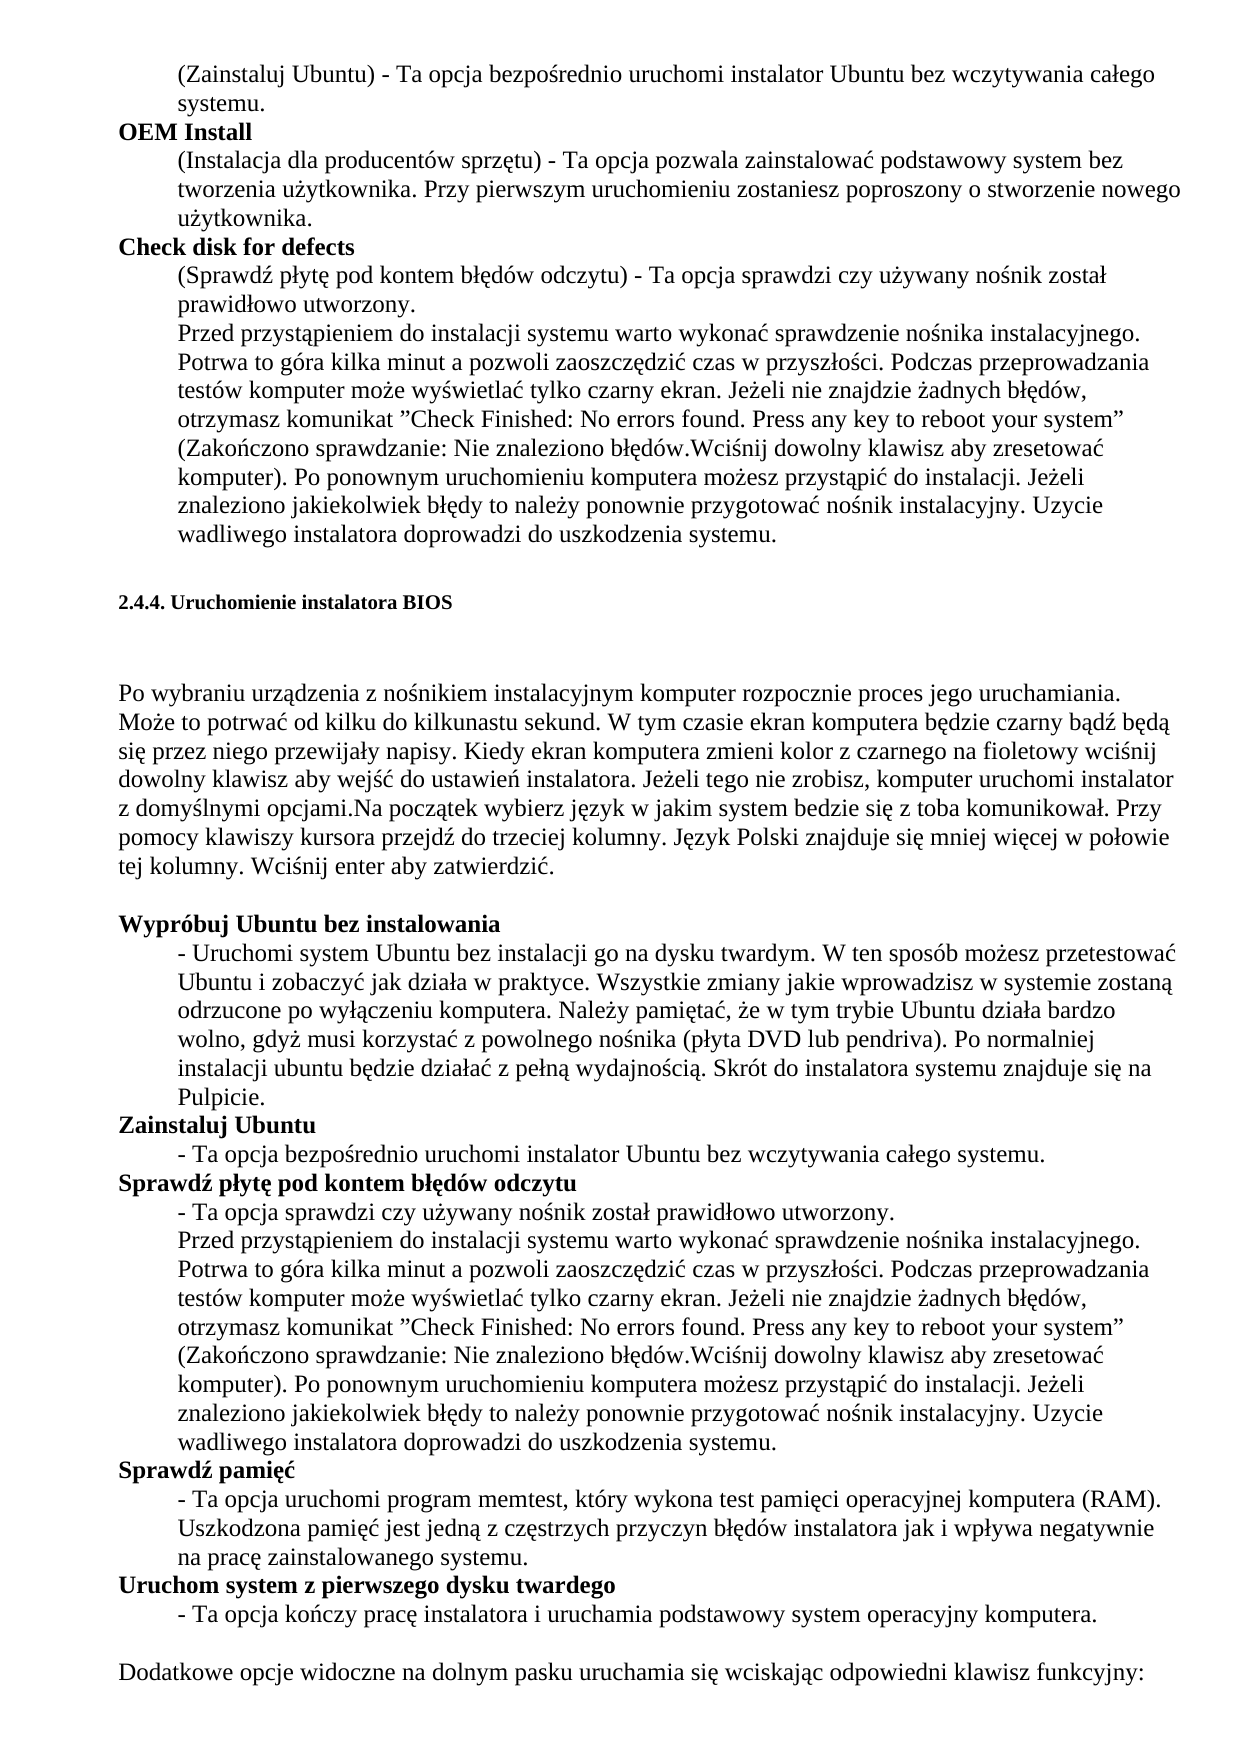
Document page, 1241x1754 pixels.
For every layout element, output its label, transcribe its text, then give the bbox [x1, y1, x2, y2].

subtitle Check disk for defects [118, 232, 1181, 260]
list - Ta opcja kończy pracę instalatora i uruchamia podstawowy system operacyjny komputera. [177, 1599, 1181, 1628]
text Po wybraniu urządzenia z nośnikiem instalacyjnym komputer rozpocznie proces jego uruchamiania. Może to potrwać od kilku do kilkunastu sekund. W tym czasie ekran komputera będzie czarny bądź będą się przez niego przewijały napisy. Kiedy ekran komputera zmieni kolor z czarnego na fioletowy wciśnij dowolny klawisz aby wejść do ustawień instalatora. Jeżeli tego nie zrobisz, komputer uruchomi instalator z domyślnymi opcjami.Na początek wybierz język w jakim system bedzie się z toba komunikował. Przy pomocy klawiszy kursora przejdź do trzeciej kolumny. Język Polski znajduje się mniej więcej w połowie tej kolumny. Wciśnij enter aby zatwierdzić. [118, 678, 1181, 879]
subtitle 2.4.4. Uruchomienie instalatora BIOS [118, 590, 1181, 614]
list (Sprawdź płytę pod kontem błędów odczytu) - Ta opcja sprawdzi czy używany nośnik został prawidłowo utworzony. Przed przystąpieniem do instalacji systemu warto wykonać sprawdzenie nośnika instalacyjnego. Potrwa to góra kilka minut a pozwoli zaoszczędzić czas w przyszłości. Podczas przeprowadzania testów komputer może wyświetlać tylko czarny ekran. Jeżeli nie znajdzie żadnych błędów, otrzymasz komunikat ”Check Finished: No errors found. Press any key to reboot your system” (Zakończono sprawdzanie: Nie znaleziono błędów.Wciśnij dowolny klawisz aby zresetować komputer). Po ponownym uruchomieniu komputera możesz przystąpić do instalacji. Jeżeli znaleziono jakiekolwiek błędy to należy ponownie przygotować nośnik instalacyjny. Uzycie wadliwego instalatora doprowadzi do uszkodzenia systemu. [177, 260, 1181, 548]
subtitle OEM Install [118, 117, 1181, 145]
list - Ta opcja uruchomi program memtest, który wykona test pamięci operacyjnej komputera (RAM). Uszkodzona pamięć jest jedną z częstrzych przyczyn błędów instalatora jak i wpływa negatywnie na pracę zainstalowanego systemu. [177, 1484, 1181, 1570]
subtitle Uruchom system z pierwszego dysku twardego [118, 1570, 1181, 1599]
subtitle Wypróbuj Ubuntu bez instalowania [118, 909, 1181, 938]
subtitle Sprawdź płytę pod kontem błędów odczytu [118, 1168, 1181, 1197]
subtitle Sprawdź pamięć [118, 1455, 1181, 1484]
subtitle Zainstaluj Ubuntu [118, 1110, 1181, 1139]
list - Ta opcja sprawdzi czy używany nośnik został prawidłowo utworzony. Przed przystąpieniem do instalacji systemu warto wykonać sprawdzenie nośnika instalacyjnego. Potrwa to góra kilka minut a pozwoli zaoszczędzić czas w przyszłości. Podczas przeprowadzania testów komputer może wyświetlać tylko czarny ekran. Jeżeli nie znajdzie żadnych błędów, otrzymasz komunikat ”Check Finished: No errors found. Press any key to reboot your system” (Zakończono sprawdzanie: Nie znaleziono błędów.Wciśnij dowolny klawisz aby zresetować komputer). Po ponownym uruchomieniu komputera możesz przystąpić do instalacji. Jeżeli znaleziono jakiekolwiek błędy to należy ponownie przygotować nośnik instalacyjny. Uzycie wadliwego instalatora doprowadzi do uszkodzenia systemu. [177, 1197, 1181, 1455]
list (Zainstaluj Ubuntu) - Ta opcja bezpośrednio uruchomi instalator Ubuntu bez wczytywania całego systemu. [177, 59, 1181, 117]
text Dodatkowe opcje widoczne na dolnym pasku uruchamia się wciskając odpowiedni klawisz funkcyjny: [118, 1657, 1181, 1686]
list (Instalacja dla producentów sprzętu) - Ta opcja pozwala zainstalować podstawowy system bez tworzenia użytkownika. Przy pierwszym uruchomieniu zostaniesz poproszony o stworzenie nowego użytkownika. [177, 145, 1181, 232]
list - Uruchomi system Ubuntu bez instalacji go na dysku twardym. W ten sposób możesz przetestować Ubuntu i zobaczyć jak działa w praktyce. Wszystkie zmiany jakie wprowadzisz w systemie zostaną odrzucone po wyłączeniu komputera. Należy pamiętać, że w tym trybie Ubuntu działa bardzo wolno, gdyż musi korzystać z powolnego nośnika (płyta DVD lub pendriva). Po normalniej instalacji ubuntu będzie działać z pełną wydajnością. Skrót do instalatora systemu znajduje się na Pulpicie. [177, 938, 1181, 1110]
list - Ta opcja bezpośrednio uruchomi instalator Ubuntu bez wczytywania całego systemu. [177, 1139, 1181, 1168]
